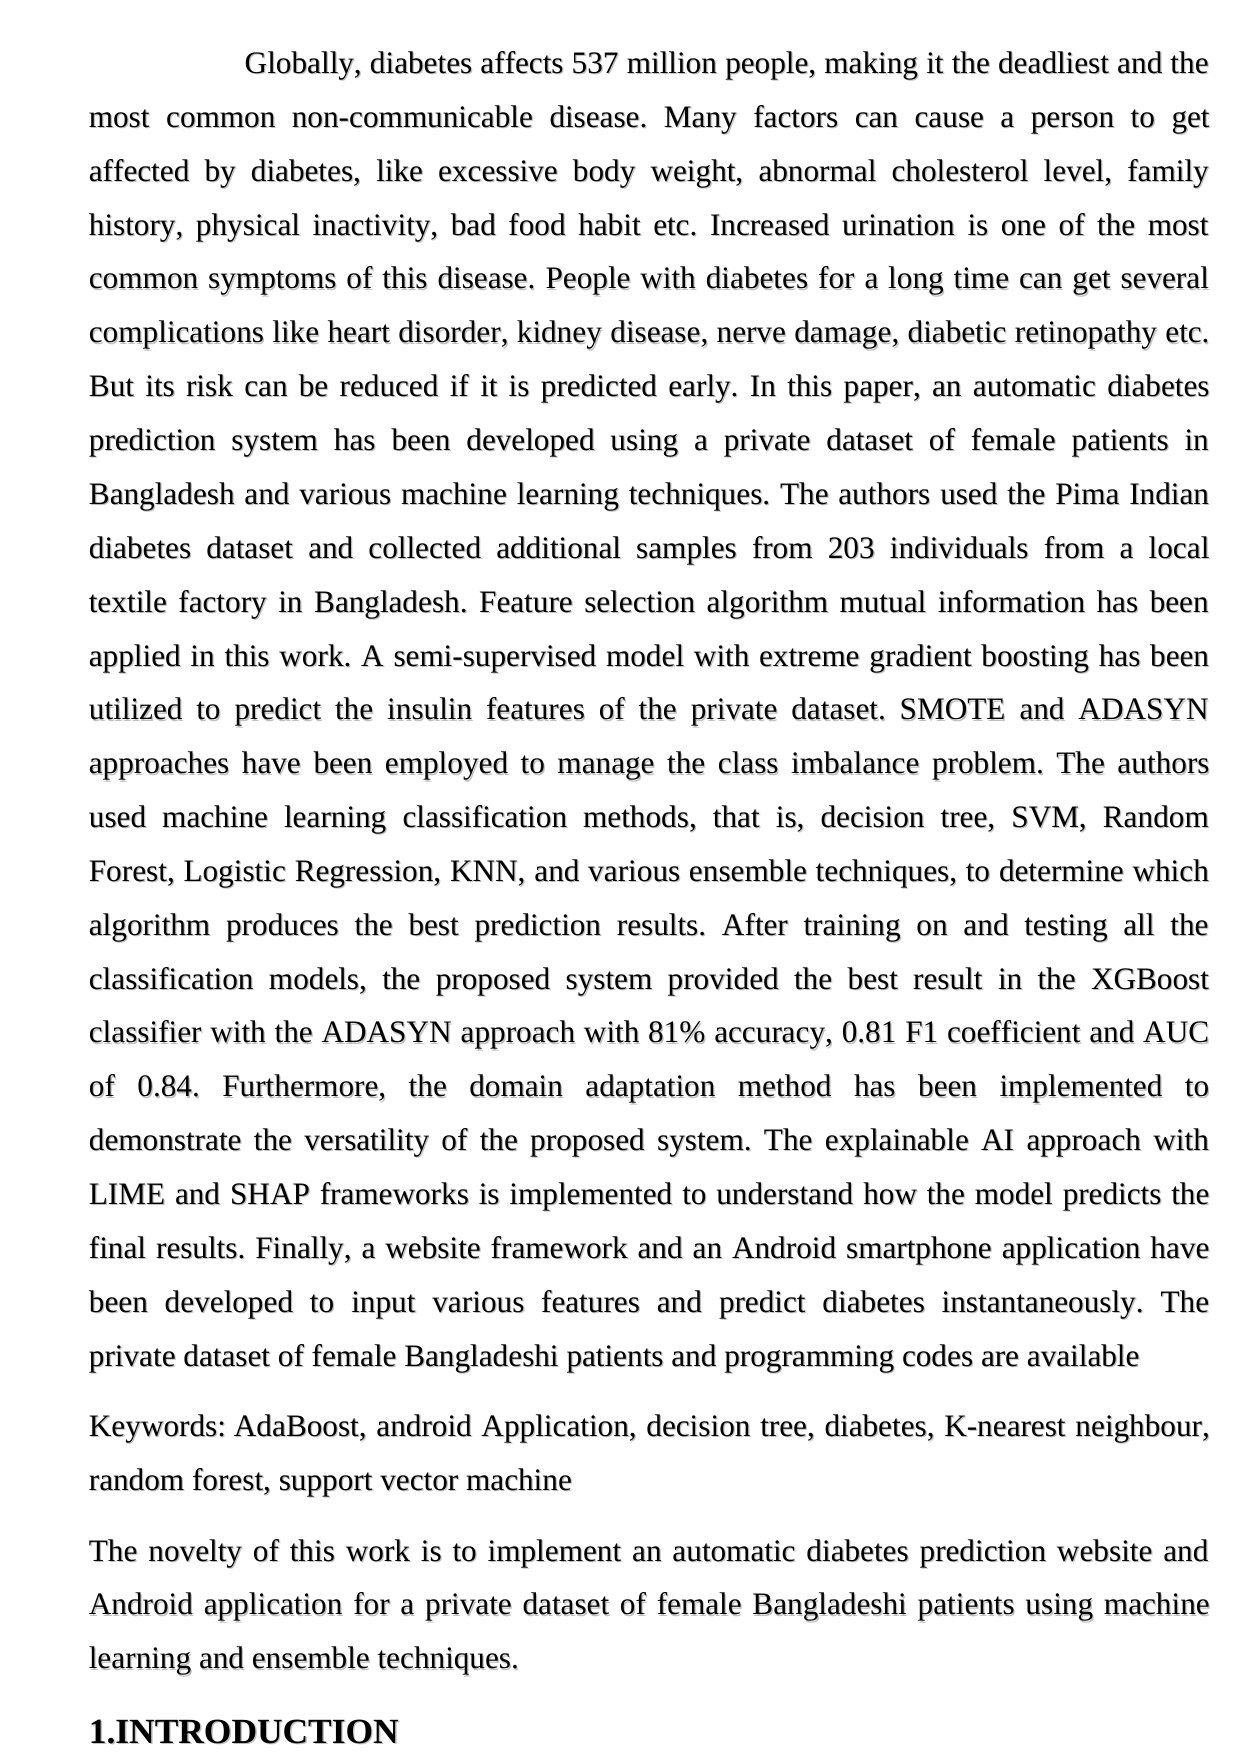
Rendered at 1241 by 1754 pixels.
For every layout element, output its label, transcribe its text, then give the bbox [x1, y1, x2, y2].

text Globally, diabetes affects 537 million people, making it the deadliest and the most common non‐communicable disease. Many factors can cause a person to get affected by diabetes, like excessive body weight, abnormal cholesterol level, family history, physical inactivity, bad food habit etc. Increased urination is one of the most common symptoms of this disease. People with diabetes for a long time can get several complications like heart disorder, kidney disease, nerve damage, diabetic retinopathy etc. But its risk can be reduced if it is predicted early. In this paper, an automatic diabetes prediction system has been developed using a private dataset of female patients in Bangladesh and various machine learning techniques. The authors used the Pima Indian diabetes dataset and collected additional samples from 203 individuals from a local textile factory in Bangladesh. Feature selection algorithm mutual information has been applied in this work. A semi‐supervised model with extreme gradient boosting has been utilized to predict the insulin features of the private dataset. SMOTE and ADASYN approaches have been employed to manage the class imbalance problem. The authors used machine learning classification methods, that is, decision tree, SVM, Random Forest, Logistic Regression, KNN, and various ensemble techniques, to determine which algorithm produces the best prediction results. After training on and testing all the classification models, the proposed system provided the best result in the XGBoost classifier with the ADASYN approach with 81% accuracy, 0.81 F1 coefficient and AUC of 0.84. Furthermore, the domain adaptation method has been implemented to demonstrate the versatility of the proposed system. The explainable AI approach with LIME and SHAP frameworks is implemented to understand how the model predicts the final results. Finally, a website framework and an Android smartphone application have been developed to input various features and predict diabetes instantaneously. The private dataset of female Bangladeshi patients and programming codes are available [89, 44, 1211, 1373]
text The novelty of this work is to implement an automatic diabetes prediction website and Android application for a private dataset of female Bangladeshi patients using machine learning and ensemble techniques. [89, 1532, 1211, 1675]
text 1.INTRODUCTION [89, 1710, 1211, 1751]
text Keywords: AdaBoost, android Application, decision tree, diabetes, K‐nearest neighbour, random forest, support vector machine [89, 1407, 1211, 1497]
